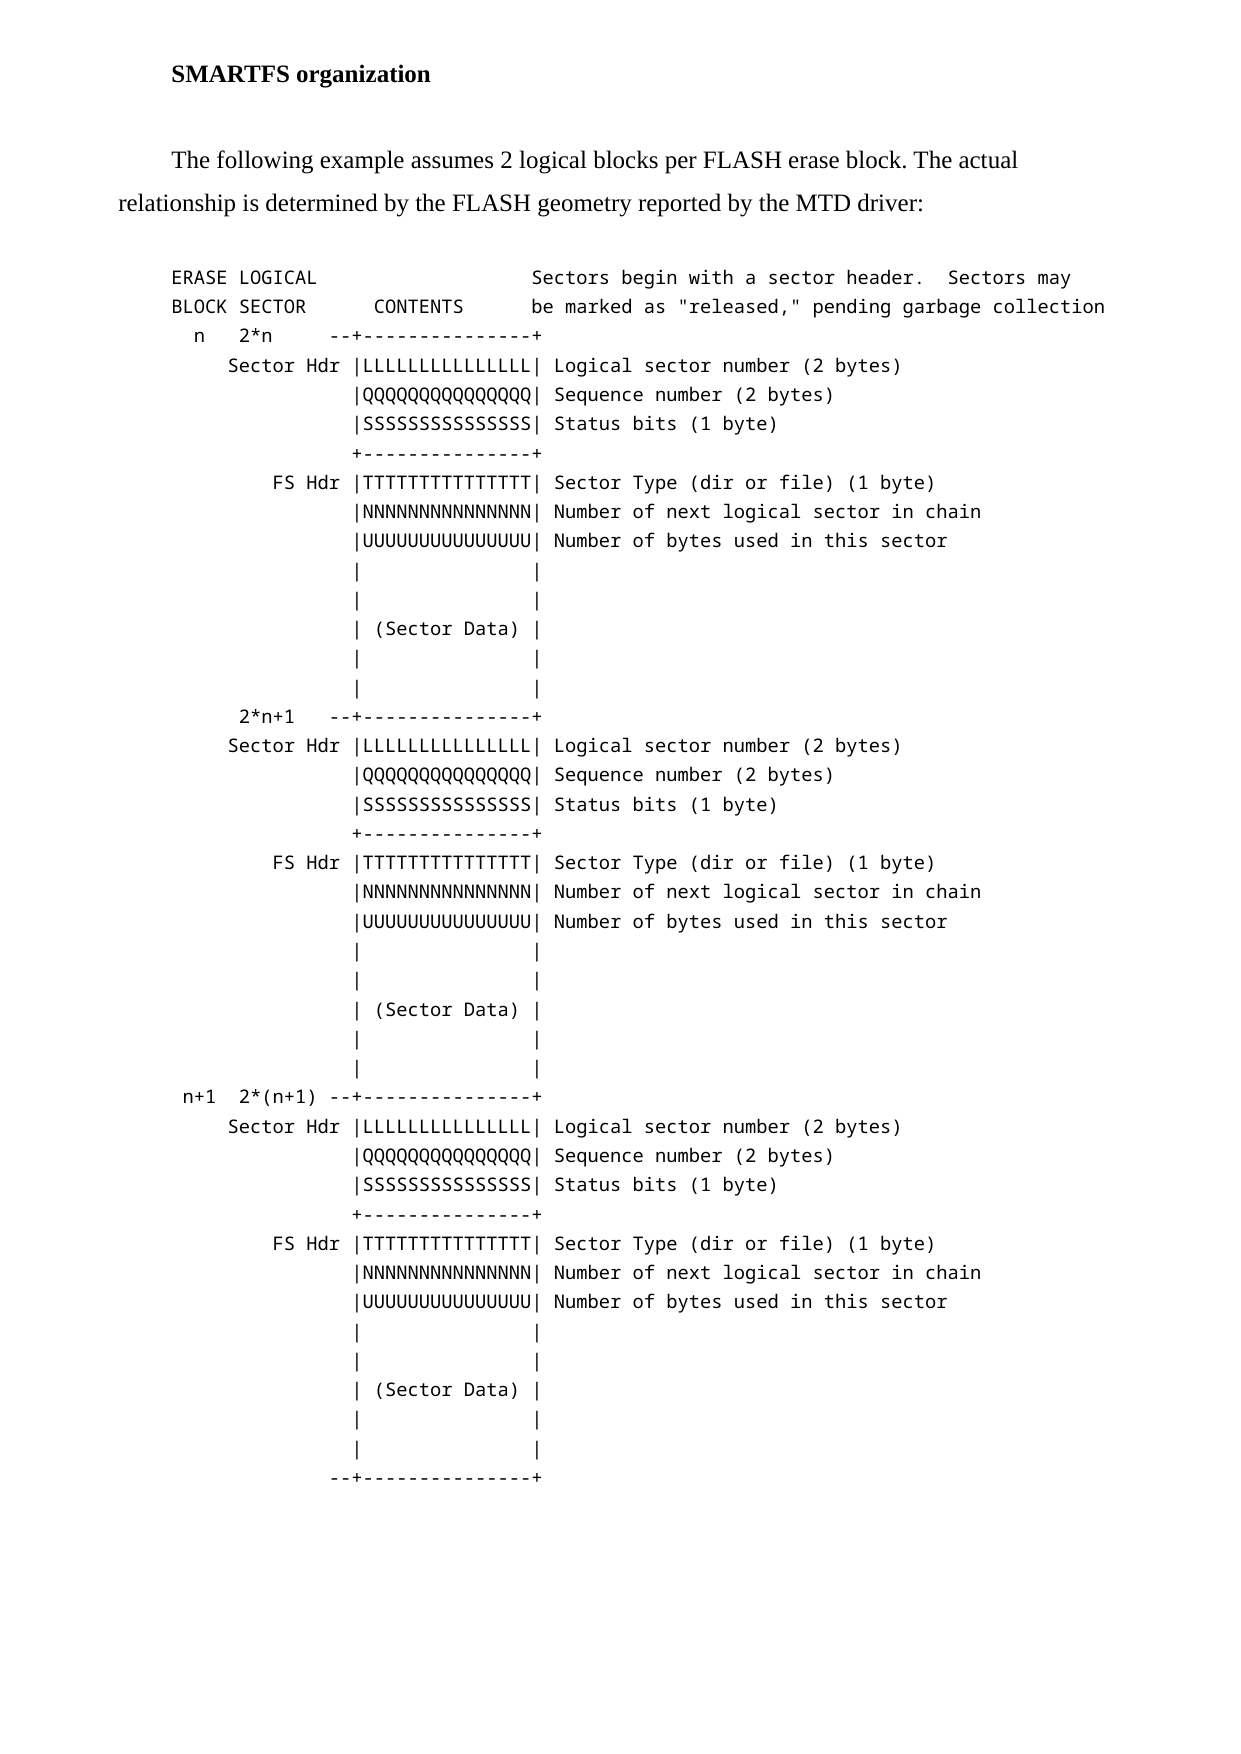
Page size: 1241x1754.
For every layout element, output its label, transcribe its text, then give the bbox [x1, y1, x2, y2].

text n 2*n --+---------------+ [118, 323, 1122, 348]
text |QQQQQQQQQQQQQQQ| Sequence number (2 bytes) [118, 762, 1122, 787]
text +---------------+ [118, 820, 1122, 846]
text Sector Hdr |LLLLLLLLLLLLLLL| Logical sector number (2 bytes) [118, 352, 1122, 377]
text The following example assumes 2 logical blocks per FLASH erase block. The actual relationship is determined by the FLASH geometry reported by the MTD driver: [118, 145, 1122, 217]
text | | [118, 1435, 1122, 1461]
text |UUUUUUUUUUUUUUU| Number of bytes used in this sector [118, 528, 1122, 553]
text |SSSSSSSSSSSSSSS| Status bits (1 byte) [118, 1172, 1122, 1197]
text | | [118, 937, 1122, 963]
text |UUUUUUUUUUUUUUU| Number of bytes used in this sector [118, 1289, 1122, 1314]
text Sector Hdr |LLLLLLLLLLLLLLL| Logical sector number (2 bytes) [118, 1113, 1122, 1138]
text | (Sector Data) | [118, 1376, 1122, 1402]
text | | [118, 1025, 1122, 1051]
text |NNNNNNNNNNNNNNN| Number of next logical sector in chain [118, 1259, 1122, 1285]
text | | [118, 1406, 1122, 1431]
text | | [118, 1318, 1122, 1343]
text 2*n+1 --+---------------+ [118, 703, 1122, 729]
text |UUUUUUUUUUUUUUU| Number of bytes used in this sector [118, 908, 1122, 934]
text | | [118, 674, 1122, 699]
text |NNNNNNNNNNNNNNN| Number of next logical sector in chain [118, 879, 1122, 904]
text FS Hdr |TTTTTTTTTTTTTTT| Sector Type (dir or file) (1 byte) [118, 469, 1122, 494]
text | | [118, 586, 1122, 612]
text | | [118, 967, 1122, 992]
text |SSSSSSSSSSSSSSS| Status bits (1 byte) [118, 411, 1122, 436]
text Sector Hdr |LLLLLLLLLLLLLLL| Logical sector number (2 bytes) [118, 732, 1122, 758]
text | (Sector Data) | [118, 615, 1122, 641]
text | | [118, 557, 1122, 582]
text n+1 2*(n+1) --+---------------+ [118, 1084, 1122, 1109]
text | | [118, 645, 1122, 670]
text |QQQQQQQQQQQQQQQ| Sequence number (2 bytes) [118, 1142, 1122, 1168]
text | (Sector Data) | [118, 996, 1122, 1021]
text --+---------------+ [118, 1464, 1122, 1490]
text | | [118, 1054, 1122, 1080]
text ERASE LOGICAL Sectors begin with a sector header. Sectors may [118, 264, 1122, 290]
text |NNNNNNNNNNNNNNN| Number of next logical sector in chain [118, 498, 1122, 524]
text BLOCK SECTOR CONTENTS be marked as "released," pending garbage collection [118, 293, 1122, 319]
text | | [118, 1347, 1122, 1373]
text FS Hdr |TTTTTTTTTTTTTTT| Sector Type (dir or file) (1 byte) [118, 849, 1122, 875]
text |QQQQQQQQQQQQQQQ| Sequence number (2 bytes) [118, 381, 1122, 407]
text SMARTFS organization [118, 59, 1122, 87]
text FS Hdr |TTTTTTTTTTTTTTT| Sector Type (dir or file) (1 byte) [118, 1230, 1122, 1256]
text |SSSSSSSSSSSSSSS| Status bits (1 byte) [118, 791, 1122, 817]
text +---------------+ [118, 1201, 1122, 1226]
text +---------------+ [118, 440, 1122, 465]
